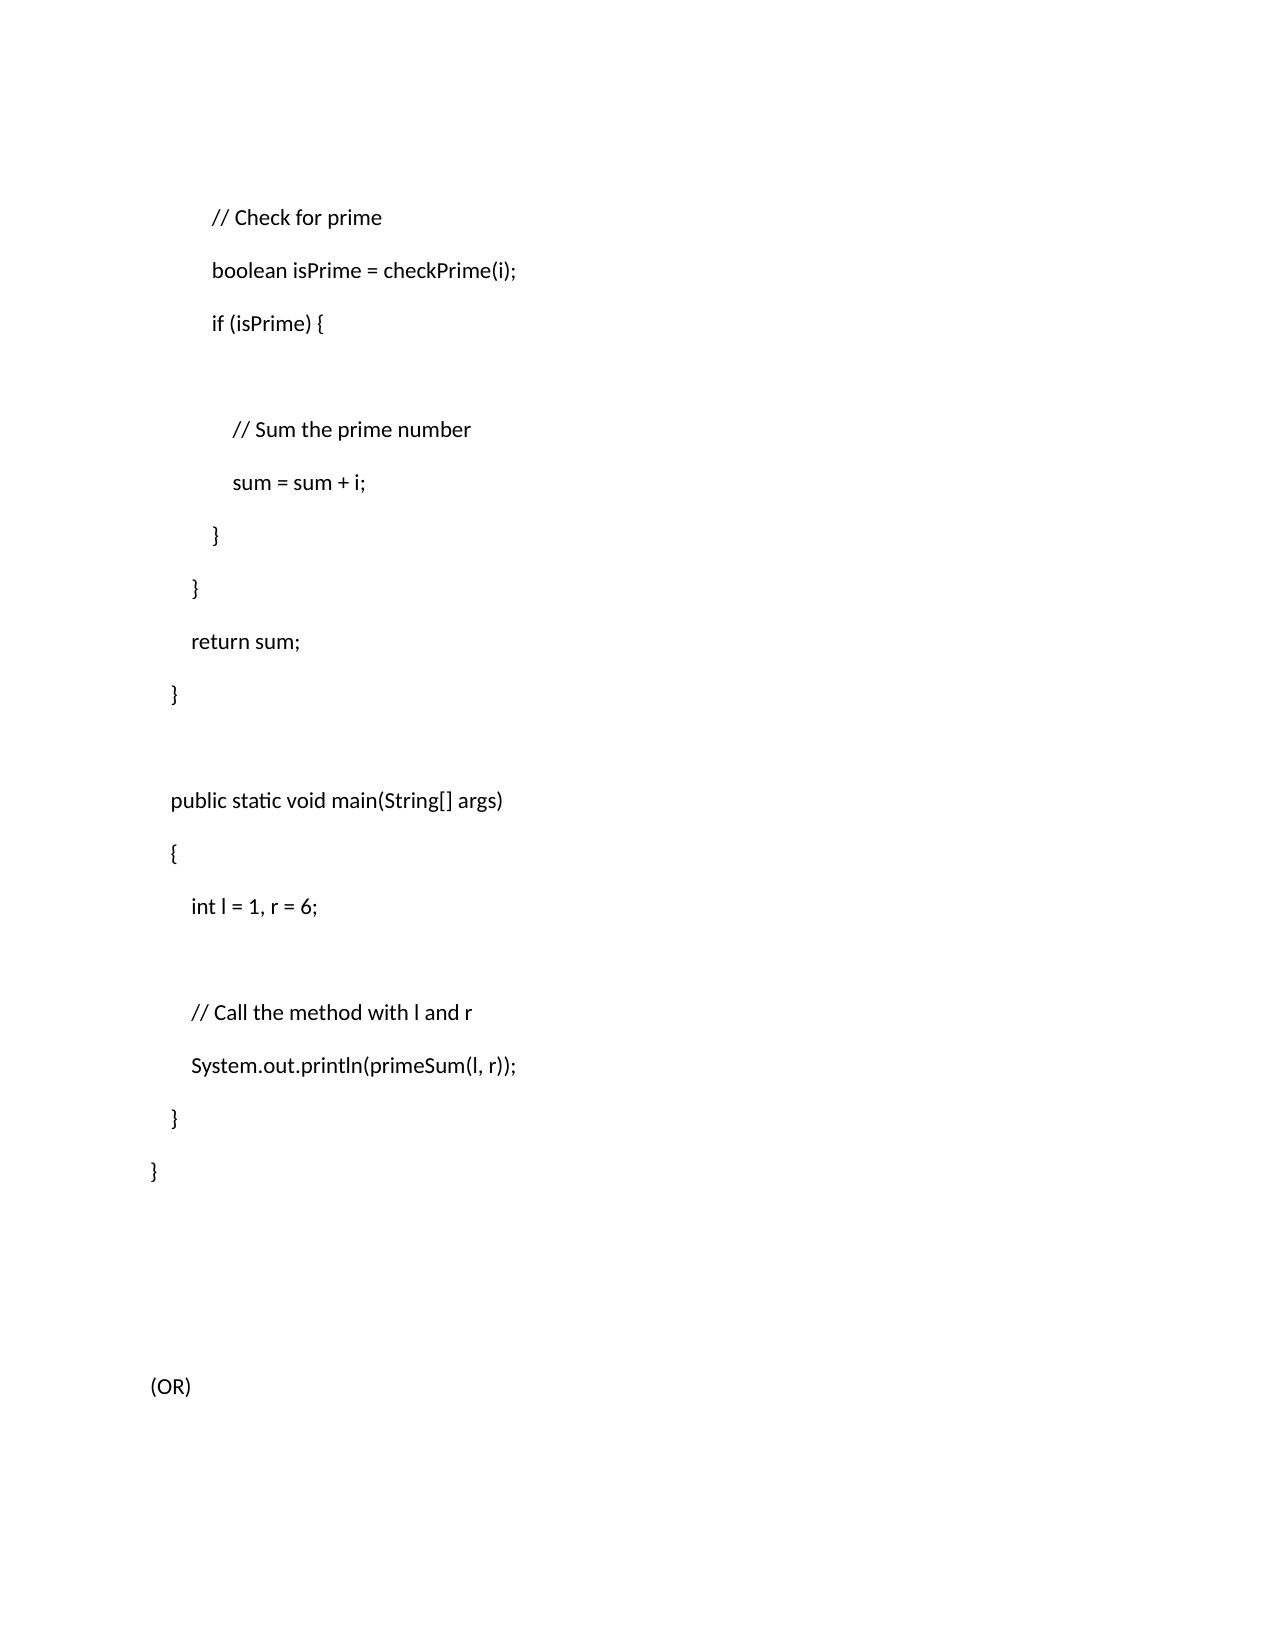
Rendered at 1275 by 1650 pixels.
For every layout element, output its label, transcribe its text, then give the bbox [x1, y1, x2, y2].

text // Call the method with l and r [150, 998, 1125, 1026]
text sum = sum + i; [150, 468, 1125, 496]
text } [150, 680, 1125, 708]
text } [150, 521, 1125, 549]
text } [150, 574, 1125, 602]
text // Sum the prime number [150, 415, 1125, 443]
text if (isPrime) { [150, 309, 1125, 337]
text (OR) [150, 1372, 1125, 1400]
text } [150, 1104, 1125, 1132]
text { [150, 839, 1125, 867]
text int l = 1, r = 6; [150, 892, 1125, 920]
text public static void main(String[] args) [150, 786, 1125, 814]
text return sum; [150, 627, 1125, 655]
text } [150, 1157, 1125, 1185]
text boolean isPrime = checkPrime(i); [150, 256, 1125, 284]
text System.out.println(primeSum(l, r)); [150, 1051, 1125, 1079]
text // Check for prime [150, 203, 1125, 231]
